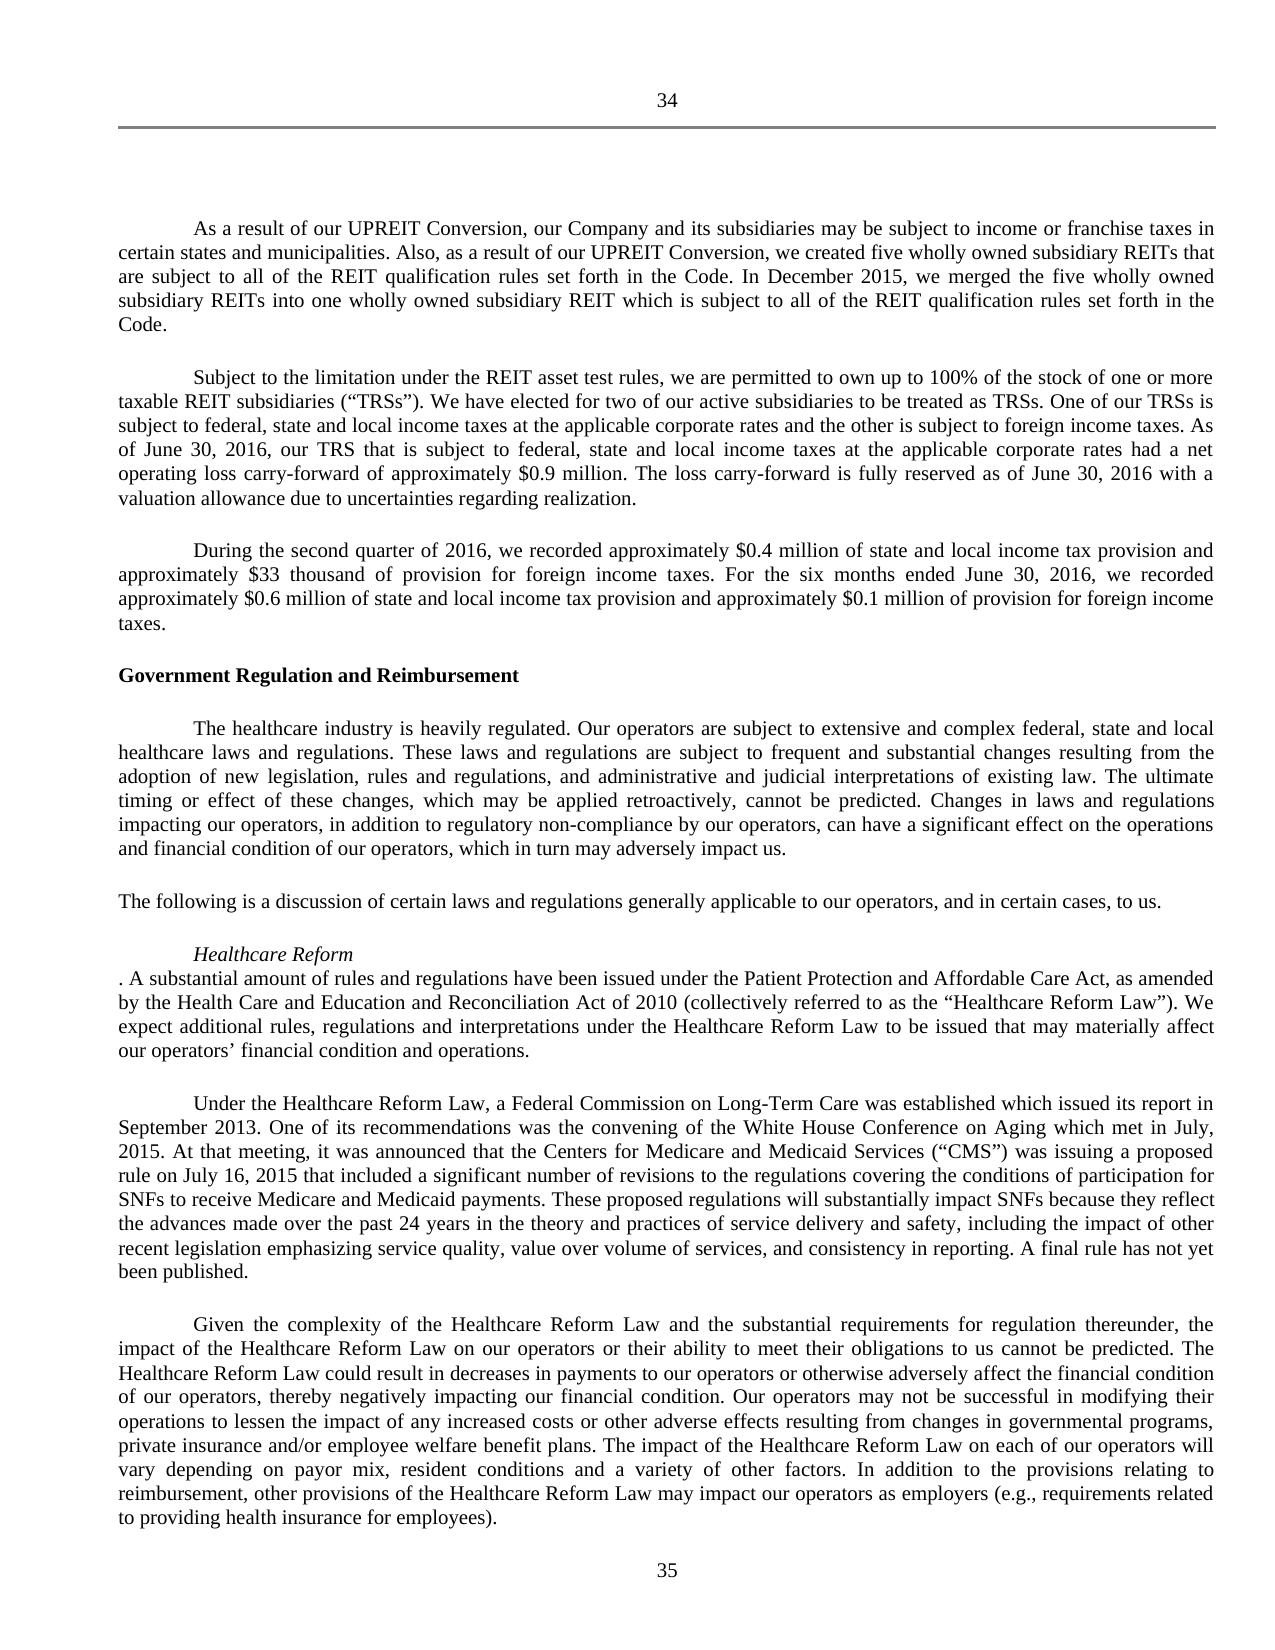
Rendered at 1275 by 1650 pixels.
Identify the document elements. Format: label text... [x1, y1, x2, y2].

text 34 [118, 88, 1216, 112]
text The healthcare industry is heavily regulated. Our operators are subject to extensive and complex federal, state and local healthcare laws and regulations. These laws and regulations are subject to frequent and substantial changes resulting from the adoption of new legislation, rules and regulations, and administrative and judicial interpretations of existing law. The ultimate timing or effect of these changes, which may be applied retroactively, cannot be predicted. Changes in laws and regulations impacting our operators, in addition to regulatory non-compliance by our operators, can have a significant effect on the operations and financial condition of our operators, which in turn may adversely impact us. [118, 716, 1216, 860]
text . A substantial amount of rules and regulations have been issued under the Patient Protection and Affordable Care Act, as amended by the Health Care and Education and Reconciliation Act of 2010 (collectively referred to as the “Healthcare Reform Law”). We expect additional rules, regulations and interpretations under the Healthcare Reform Law to be issued that may materially affect our operators’ financial condition and operations. [118, 966, 1216, 1062]
text Subject to the limitation under the REIT asset test rules, we are permitted to own up to 100% of the stock of one or more taxable REIT subsidiaries (“TRSs”). We have elected for two of our active subsidiaries to be treated as TRSs. One of our TRSs is subject to federal, state and local income taxes at the applicable corporate rates and the other is subject to foreign income taxes. As of June 30, 2016, our TRS that is subject to federal, state and local income taxes at the applicable corporate rates had a net operating loss carry-forward of approximately $0.9 million. The loss carry-forward is fully reserved as of June 30, 2016 with a valuation allowance due to uncertainties regarding realization. [118, 365, 1216, 509]
text Government Regulation and Reimbursement [118, 663, 1216, 687]
text Healthcare Reform [118, 942, 1216, 966]
text During the second quarter of 2016, we recorded approximately $0.4 million of state and local income tax provision and approximately $33 thousand of provision for foreign income taxes. For the six months ended June 30, 2016, we recorded approximately $0.6 million of state and local income tax provision and approximately $0.1 million of provision for foreign income taxes. [118, 538, 1216, 634]
text 35 [118, 1558, 1216, 1582]
text The following is a discussion of certain laws and regulations generally applicable to our operators, and in certain cases, to us. [118, 889, 1216, 913]
text As a result of our UPREIT Conversion, our Company and its subsidiaries may be subject to income or franchise taxes in certain states and municipalities. Also, as a result of our UPREIT Conversion, we created five wholly owned subsidiary REITs that are subject to all of the REIT qualification rules set forth in the Code. In December 2015, we merged the five wholly owned subsidiary REITs into one wholly owned subsidiary REIT which is subject to all of the REIT qualification rules set forth in the Code. [118, 216, 1216, 336]
text Under the Healthcare Reform Law, a Federal Commission on Long-Term Care was established which issued its report in September 2013. One of its recommendations was the convening of the White House Conference on Aging which met in July, 2015. At that meeting, it was announced that the Centers for Medicare and Medicaid Services (“CMS”) was issuing a proposed rule on July 16, 2015 that included a significant number of revisions to the regulations covering the conditions of participation for SNFs to receive Medicare and Medicaid payments. These proposed regulations will substantially impact SNFs because they reflect the advances made over the past 24 years in the theory and practices of service delivery and safety, including the impact of other recent legislation emphasizing service quality, value over volume of services, and consistency in reporting. A final rule has not yet been published. [118, 1091, 1216, 1283]
text Given the complexity of the Healthcare Reform Law and the substantial requirements for regulation thereunder, the impact of the Healthcare Reform Law on our operators or their ability to meet their obligations to us cannot be predicted. The Healthcare Reform Law could result in decreases in payments to our operators or otherwise adversely affect the financial condition of our operators, thereby negatively impacting our financial condition. Our operators may not be successful in modifying their operations to lessen the impact of any increased costs or other adverse effects resulting from changes in governmental programs, private insurance and/or employee welfare benefit plans. The impact of the Healthcare Reform Law on each of our operators will vary depending on payor mix, resident conditions and a variety of other factors. In addition to the provisions relating to reimbursement, other provisions of the Healthcare Reform Law may impact our operators as employers (e.g., requirements related to providing health insurance for employees). [118, 1312, 1216, 1529]
